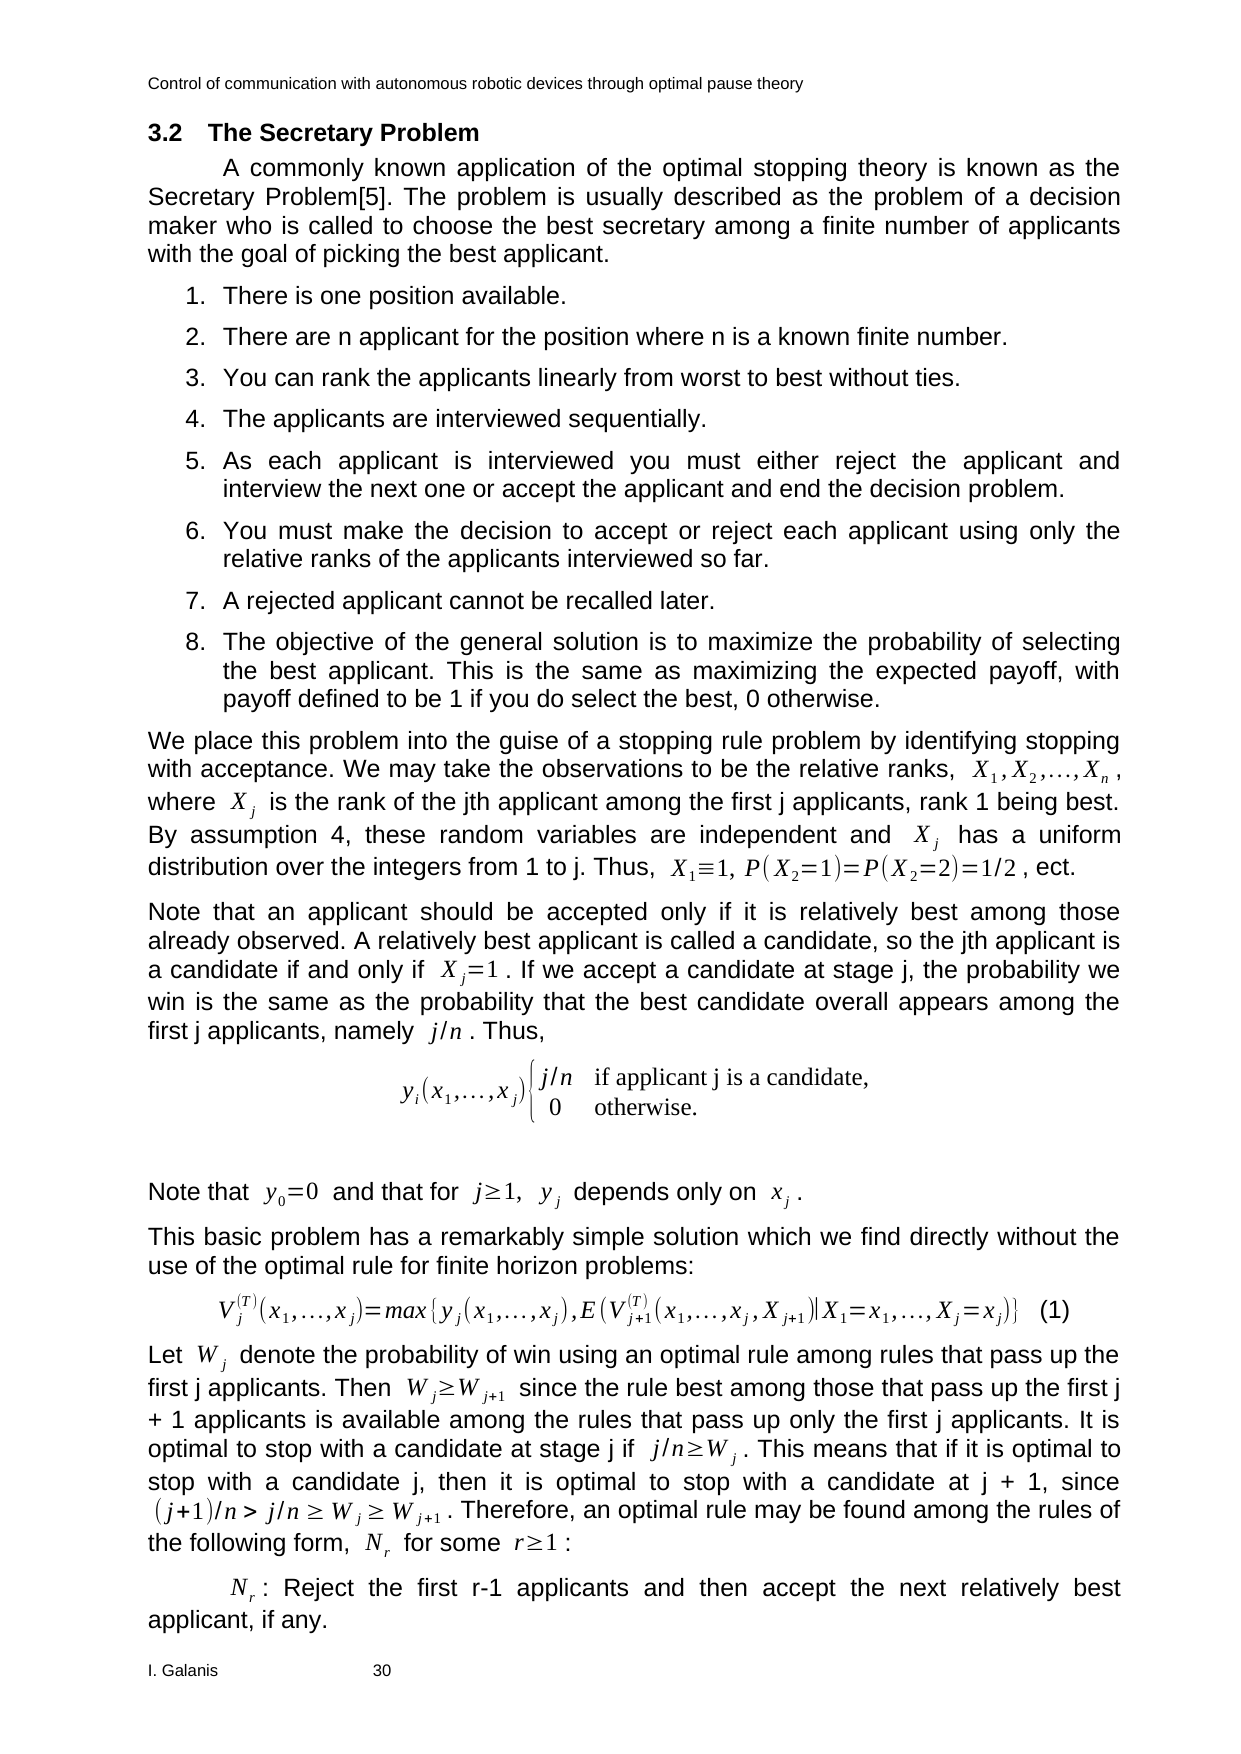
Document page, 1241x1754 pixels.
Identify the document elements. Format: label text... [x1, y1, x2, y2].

text This basic problem has a remarkably simple solution which we find directly without the use of the optimal rule for finite horizon problems: [148, 1222, 1122, 1280]
text A commonly known application of the optimal stopping theory is known as the Secretary Problem[5]⁠. The problem is usually described as the problem of a decision maker who is called to choose the best secretary among a finite number of applicants with the goal of picking the best applicant. [148, 153, 1122, 268]
list A rejected applicant cannot be recalled later. [185, 586, 1122, 614]
text Note that an applicant should be accepted only if it is relatively best among those already observed. A relatively best applicant is called a candidate, so the jth applicant is a candidate if and only if . If we accept a candidate at stage j, the probability we win is the same as the probability that the best candidate overall appears among the first j applicants, namely . Thus, [148, 897, 1122, 1045]
list The objective of the general solution is to maximize the probability of selecting the best applicant. This is the same as maximizing the expected payoff, with payoff defined to be 1 if you do select the best, 0 otherwise. [185, 627, 1122, 713]
list The applicants are interviewed sequentially. [185, 404, 1122, 433]
text : Reject the first r-1 applicants and then accept the next relatively best applicant, if any. [148, 1573, 1122, 1634]
list There are n applicant for the position where n is a known finite number. [185, 322, 1122, 351]
list There is one position available. [185, 281, 1122, 309]
list As each applicant is interviewed you must either reject the applicant and interview the next one or accept the applicant and end the decision problem. [185, 446, 1122, 503]
text Note that and that for depends only on . [148, 1177, 1122, 1210]
text (1) [148, 1292, 1122, 1327]
list You must make the decision to accept or reject each applicant using only the relative ranks of the applicants interviewed so far. [185, 516, 1122, 573]
text We place this problem into the guise of a stopping rule problem by identifying stopping with acceptance. We may take the observations to be the relative ranks, , where is the rank of the jth applicant among the first j applicants, rank 1 being best. By assumption 4, these random variables are independent and has a uniform distribution over the integers from 1 to j. Thus, , ect. [148, 726, 1122, 885]
list You can rank the applicants linearly from worst to best without ties. [185, 363, 1122, 392]
subtitle The Secretary Problem [148, 118, 1122, 147]
text Let denote the probability of win using an optimal rule among rules that pass up the first j applicants. Then since the rule best among those that pass up the first j + 1 applicants is available among the rules that pass up only the first j applicants. It is optimal to stop with a candidate at stage j if . This means that if it is optimal to stop with a candidate j, then it is optimal to stop with a candidate at j + 1, since . Therefore, an optimal rule may be found among the rules of the following form, for some : [148, 1340, 1122, 1560]
